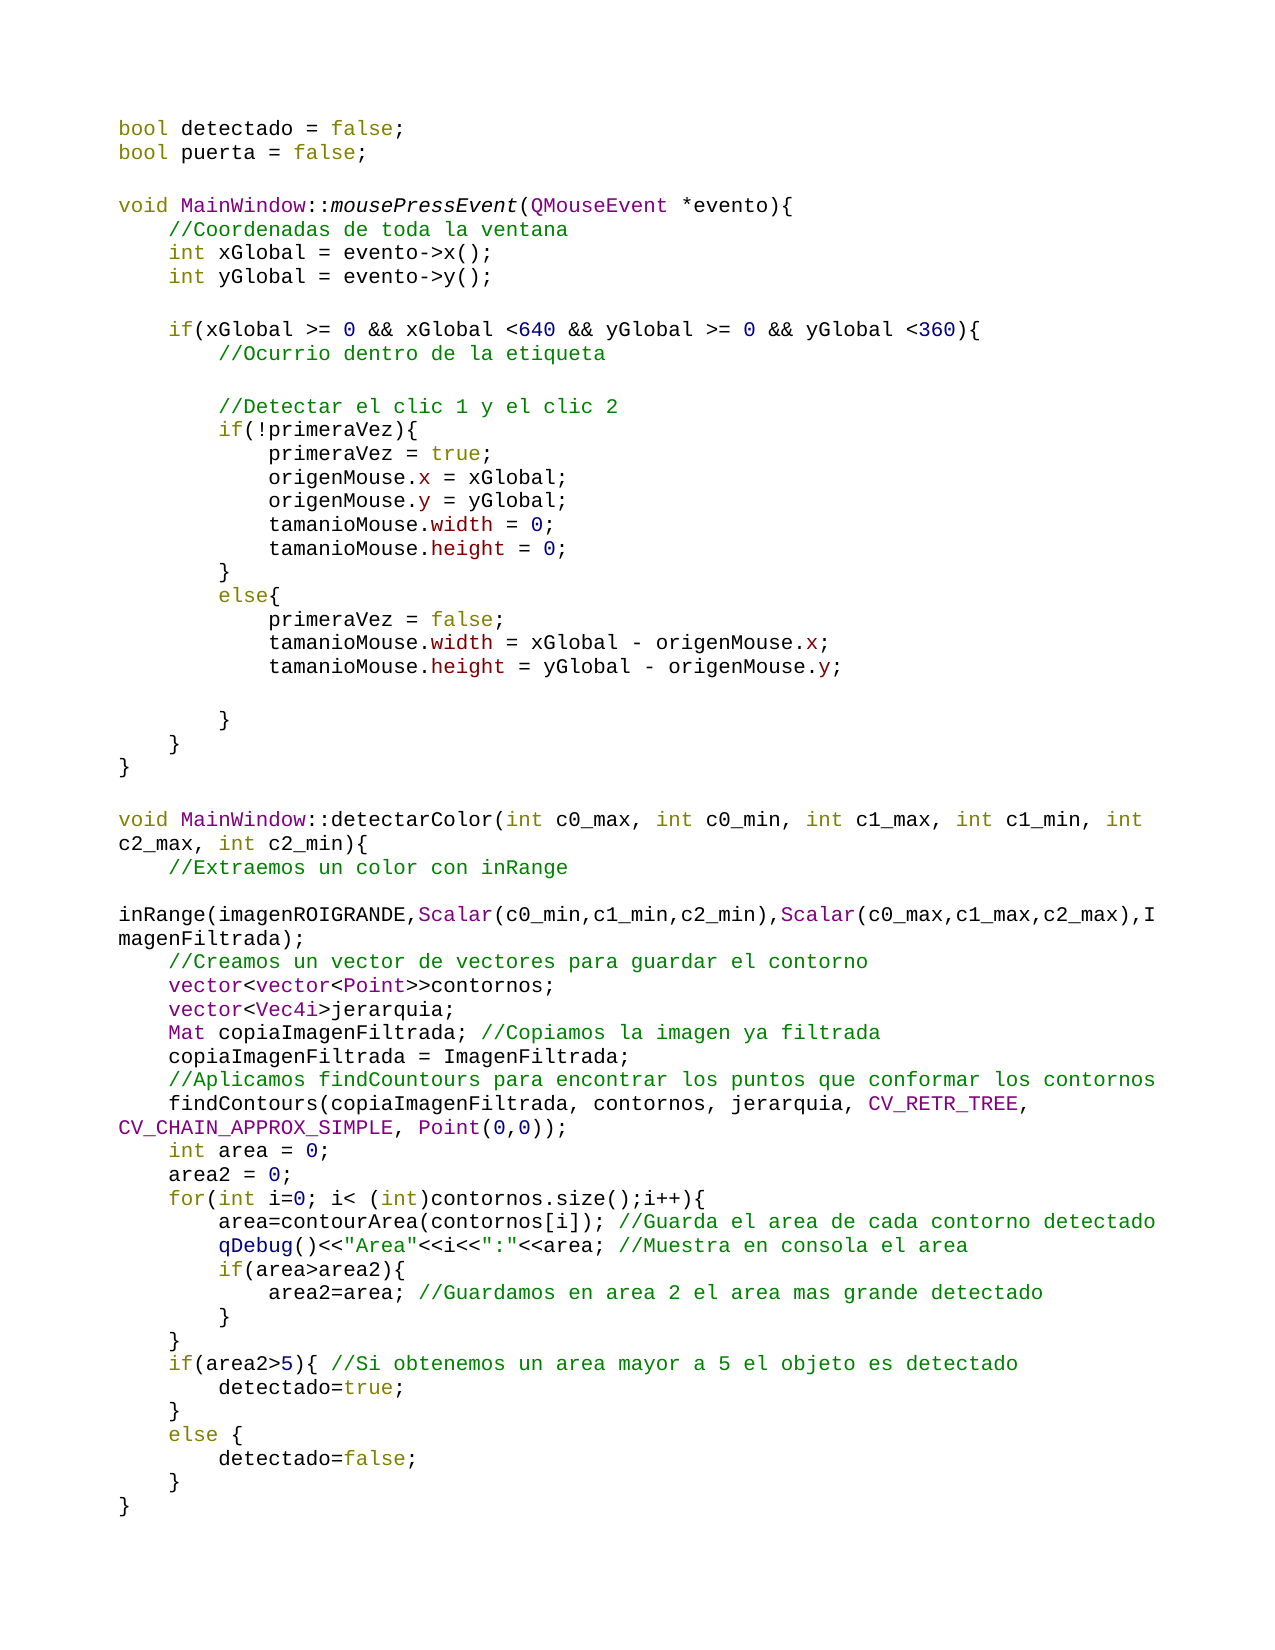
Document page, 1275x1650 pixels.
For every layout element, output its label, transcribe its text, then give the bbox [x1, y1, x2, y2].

text } [118, 1329, 1157, 1353]
text detectado=false; [118, 1448, 1157, 1471]
text inRange(imagenROIGRANDE,Scalar(c0_min,c1_min,c2_min),Scalar(c0_max,c1_max,c2_max),ImagenFiltrada); [118, 880, 1157, 951]
text if(area2>5){ //Si obtenemos un area mayor a 5 el objeto es detectado [118, 1353, 1157, 1377]
text qDebug()<<"Area"<<i<<":"<<area; //Muestra en consola el area [118, 1235, 1157, 1259]
text int area = 0; [118, 1140, 1157, 1164]
text vector<vector<Point>>contornos; [118, 975, 1157, 998]
text int xGlobal = evento->x(); [118, 242, 1157, 266]
text } [118, 1401, 1157, 1424]
text area=contourArea(contornos[i]); //Guarda el area de cada contorno detectado [118, 1211, 1157, 1235]
text } [118, 756, 1157, 780]
text //Coordenadas de toda la ventana [118, 218, 1157, 242]
text vector<Vec4i>jerarquia; [118, 998, 1157, 1022]
text primeraVez = true; [118, 443, 1157, 467]
text void MainWindow::mousePressEvent(QMouseEvent *evento){ [118, 195, 1157, 218]
text //Detectar el clic 1 y el clic 2 [118, 396, 1157, 419]
text area2=area; //Guardamos en area 2 el area mas grande detectado [118, 1282, 1157, 1306]
text } [118, 709, 1157, 733]
text } [118, 1495, 1157, 1519]
text bool detectado = false; [118, 118, 1157, 142]
text if(!primeraVez){ [118, 419, 1157, 443]
text findContours(copiaImagenFiltrada, contornos, jerarquia, CV_RETR_TREE, CV_CHAIN_APPROX_SIMPLE, Point(0,0)); [118, 1093, 1157, 1140]
text bool puerta = false; [118, 142, 1157, 165]
text primeraVez = false; [118, 608, 1157, 632]
text } [118, 733, 1157, 756]
text detectado=true; [118, 1377, 1157, 1401]
text area2 = 0; [118, 1164, 1157, 1188]
text else { [118, 1424, 1157, 1448]
text //Ocurrio dentro de la etiqueta [118, 343, 1157, 366]
text tamanioMouse.width = xGlobal - origenMouse.x; [118, 632, 1157, 656]
text if(area>area2){ [118, 1259, 1157, 1282]
text //Creamos un vector de vectores para guardar el contorno [118, 951, 1157, 975]
text origenMouse.y = yGlobal; [118, 490, 1157, 514]
text Mat copiaImagenFiltrada; //Copiamos la imagen ya filtrada [118, 1022, 1157, 1046]
text //Extraemos un color con inRange [118, 857, 1157, 880]
text else{ [118, 585, 1157, 608]
text copiaImagenFiltrada = ImagenFiltrada; [118, 1046, 1157, 1069]
text } [118, 561, 1157, 585]
text origenMouse.x = xGlobal; [118, 467, 1157, 490]
text int yGlobal = evento->y(); [118, 266, 1157, 289]
text } [118, 1306, 1157, 1329]
text void MainWindow::detectarColor(int c0_max, int c0_min, int c1_max, int c1_min, int c2_max, int c2_min){ [118, 809, 1157, 857]
text tamanioMouse.width = 0; [118, 514, 1157, 538]
text for(int i=0; i< (int)contornos.size();i++){ [118, 1188, 1157, 1211]
text tamanioMouse.height = 0; [118, 538, 1157, 561]
text } [118, 1471, 1157, 1495]
text //Aplicamos findCountours para encontrar los puntos que conformar los contornos [118, 1069, 1157, 1093]
text tamanioMouse.height = yGlobal - origenMouse.y; [118, 656, 1157, 679]
text if(xGlobal >= 0 && xGlobal <640 && yGlobal >= 0 && yGlobal <360){ [118, 319, 1157, 343]
